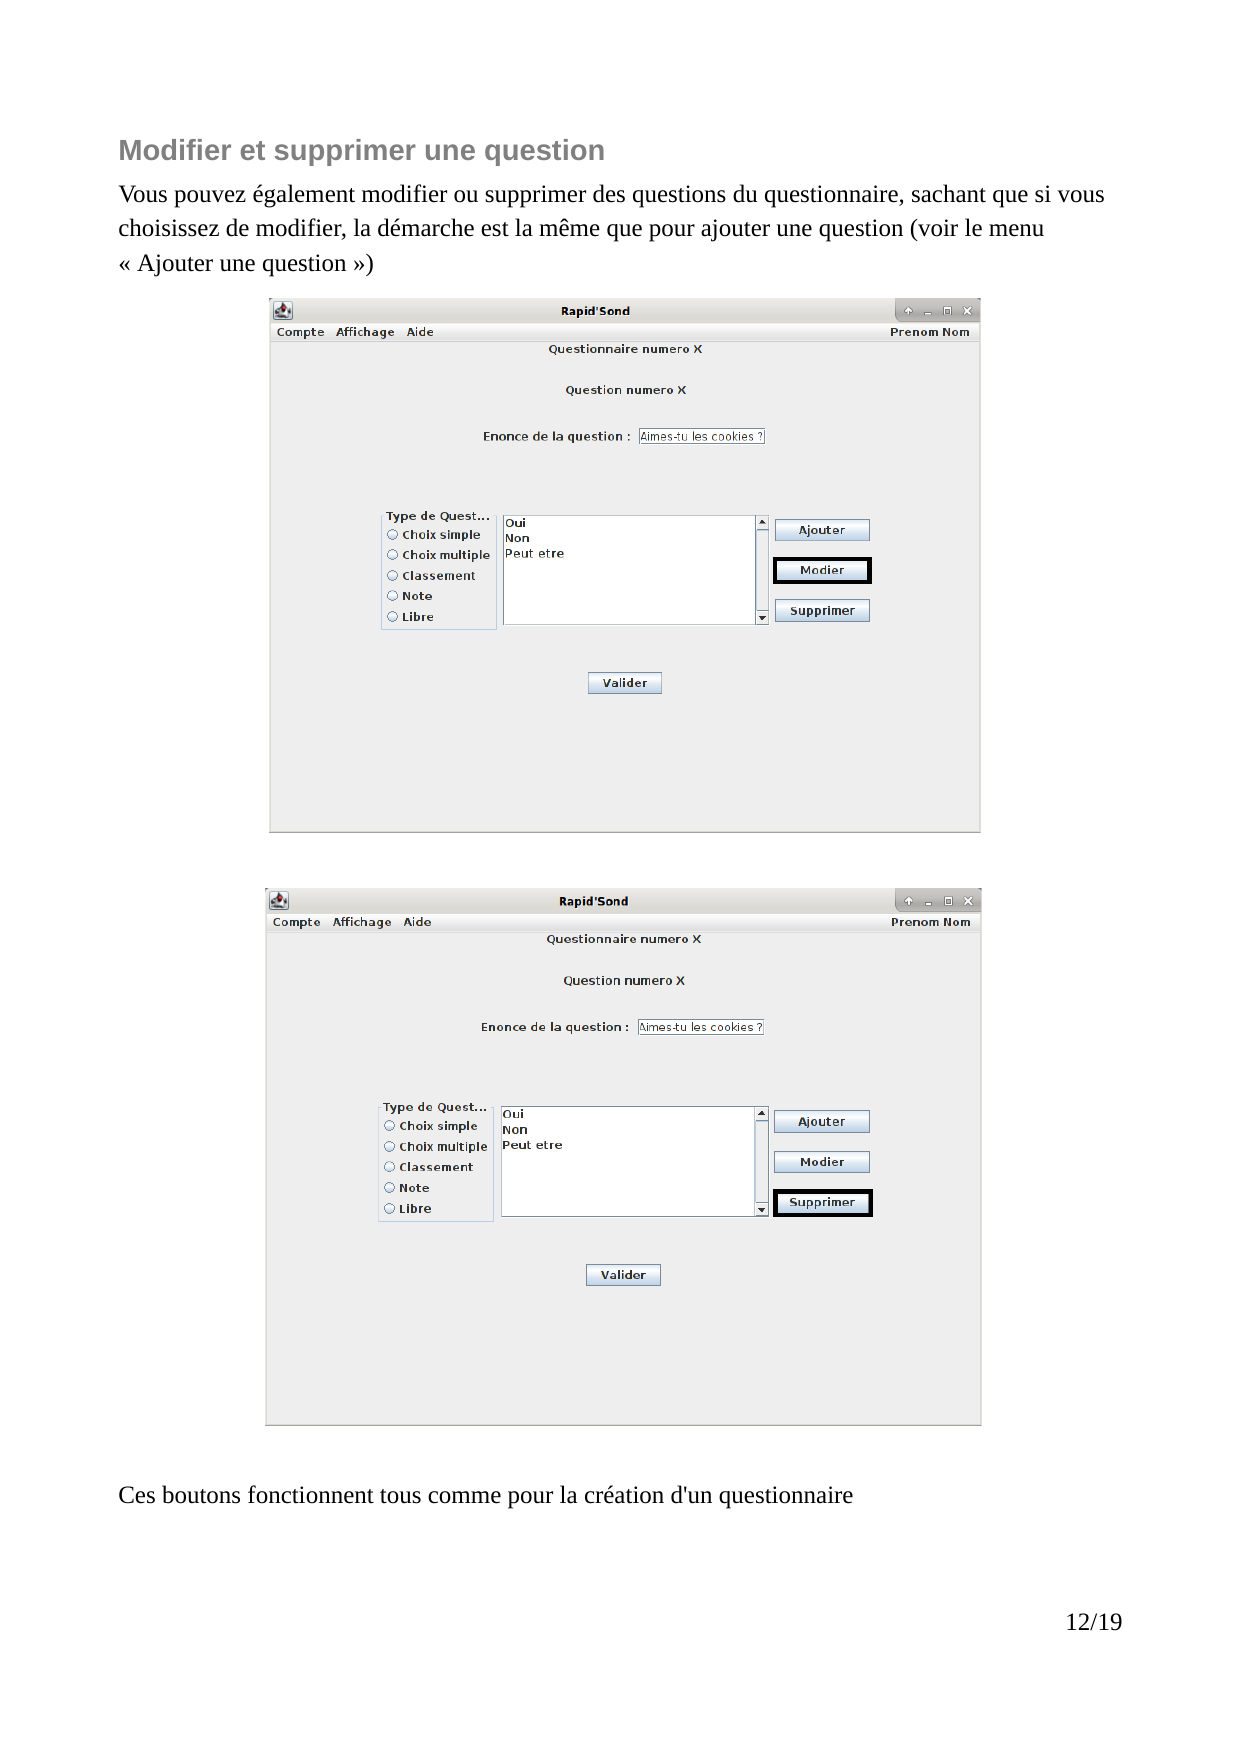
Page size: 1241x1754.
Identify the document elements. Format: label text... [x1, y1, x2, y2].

text Ces boutons fonctionnent tous comme pour la création d'un questionnaire [118, 1480, 1122, 1509]
picture [269, 298, 981, 833]
subtitle Modifier et supprimer une question [118, 133, 1122, 166]
picture [265, 888, 982, 1426]
text Vous pouvez également modifier ou supprimer des questions du questionnaire, sachant que si vous choisissez de modifier, la démarche est la même que pour ajouter une question (voir le menu « Ajouter une question ») [118, 179, 1122, 276]
